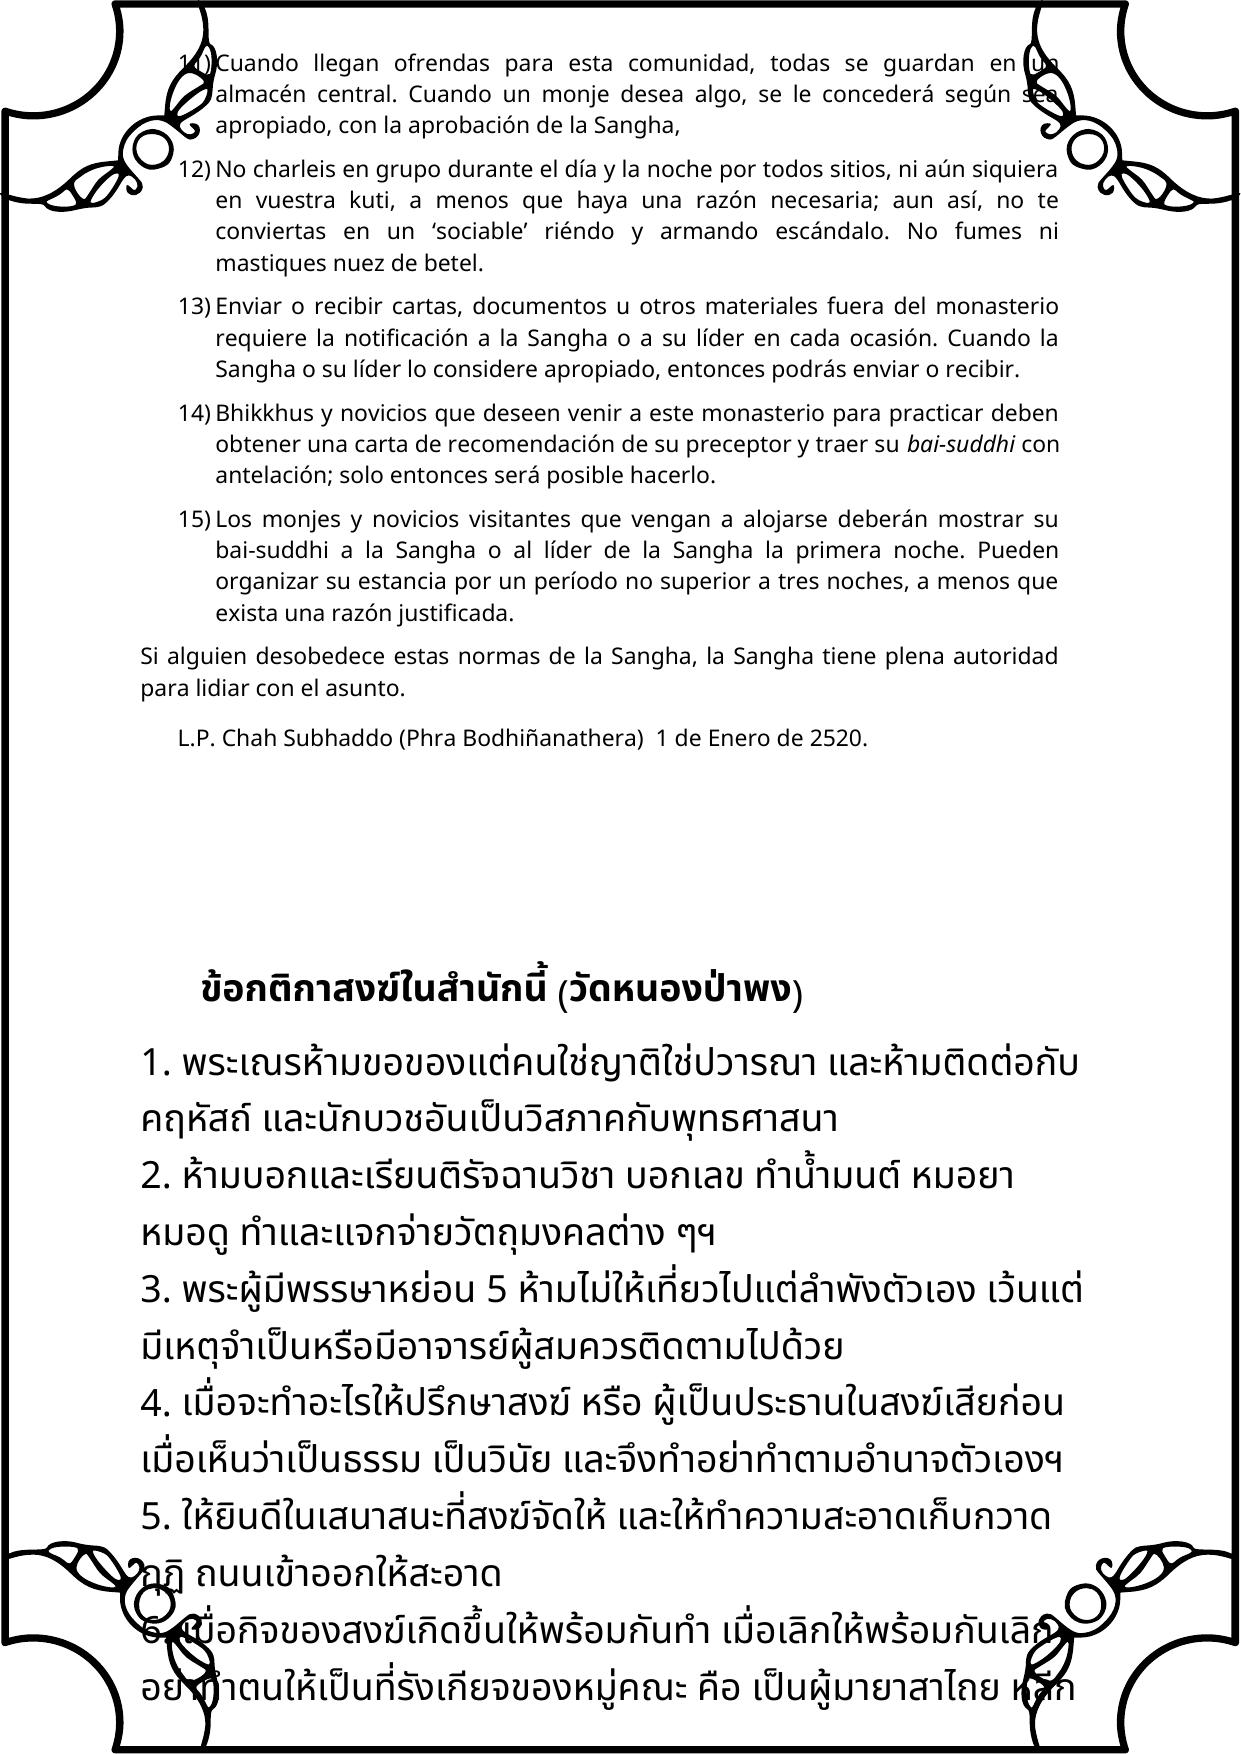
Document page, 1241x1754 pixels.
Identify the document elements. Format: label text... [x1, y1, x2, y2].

subtitle Bhikkhus y novicios que deseen venir a este monasterio para practicar deben obtener una carta de recomendación de su preceptor y traer su bai-suddhi con antelación; solo entonces será posible hacerlo. [178, 396, 1060, 490]
subtitle No charleis en grupo durante el día y la noche por todos sitios, ni aún siquiera en vuestra kuti, a menos que haya una razón necesaria; aun así, no te conviertas en un ‘sociable’ riéndo y armando escándalo. No fumes ni mastiques nuez de betel. [178, 153, 1060, 278]
subtitle 1. พระเณรห้ามขอของแต่คนใช่ญาติใช่ปวารณา และห้ามติดต่อกับคฤหัสถ์ และนักบวชอันเป็นวิสภาคกับพุทธศาสนา 2. ห้ามบอกและเรียนติรัจฉานวิชา บอกเลข ทำน้ำมนต์ หมอยา หมอดู ทำและแจกจ่ายวัตถุมงคลต่าง ๆฯ 3. พระผู้มีพรรษาหย่อน 5 ห้ามไม่ให้เที่ยวไปแต่ลำพังตัวเอง เว้นแต่มีเหตุจำเป็นหรือมีอาจารย์ผู้สมควรติดตามไปด้วย 4. เมื่อจะทำอะไรให้ปรึกษาสงฆ์ หรือ ผู้เป็นประธานในสงฆ์เสียก่อน เมื่อเห็นว่าเป็นธรรม เป็นวินัย และจึงทำอย่าทำตามอำนาจตัวเองฯ 5. ให้ยินดีในเสนาสนะที่สงฆ์จัดให้ และให้ทำความสะอาดเก็บกวาดกุฏิ ถนนเข้าออกให้สะอาด 6. เมื่อกิจของสงฆ์เกิดขึ้นให้พร้อมกันทำ เมื่อเลิกให้พร้อมกันเลิก อย่าทำตนให้เป็นที่รังเกียจของหมู่คณะ คือ เป็นผู้มายาสาไถย หลีก [140, 1035, 1084, 1717]
subtitle ข้อกติกาสงฆ์ในสำนักนี้ (วัดหนองป่าพง) [140, 967, 1060, 1023]
subtitle Si alguien desobedece estas normas de la Sangha, la Sangha tiene plena autoridad para lidiar con el asunto. [140, 640, 1060, 703]
subtitle L.P. Chah Subhaddo (Phra Bodhiñanathera) 1 de Enero de 2520. [177, 721, 1060, 753]
subtitle Los monjes y novicios visitantes que vengan a alojarse deberán mostrar su bai-suddhi a la Sangha o al líder de la Sangha la primera noche. Pueden organizar su estancia por un período no superior a tres noches, a menos que exista una razón justificada. [178, 503, 1060, 628]
subtitle Cuando llegan ofrendas para esta comunidad, todas se guardan en un almacén central. Cuando un monje desea algo, se le concederá según sea apropiado, con la aprobación de la Sangha, [178, 46, 1060, 140]
subtitle Enviar o recibir cartas, documentos u otros materiales fuera del monasterio requiere la notificación a la Sangha o a su líder en cada ocasión. Cuando la Sangha o su líder lo considere apropiado, entonces podrás enviar o recibir. [178, 290, 1060, 384]
